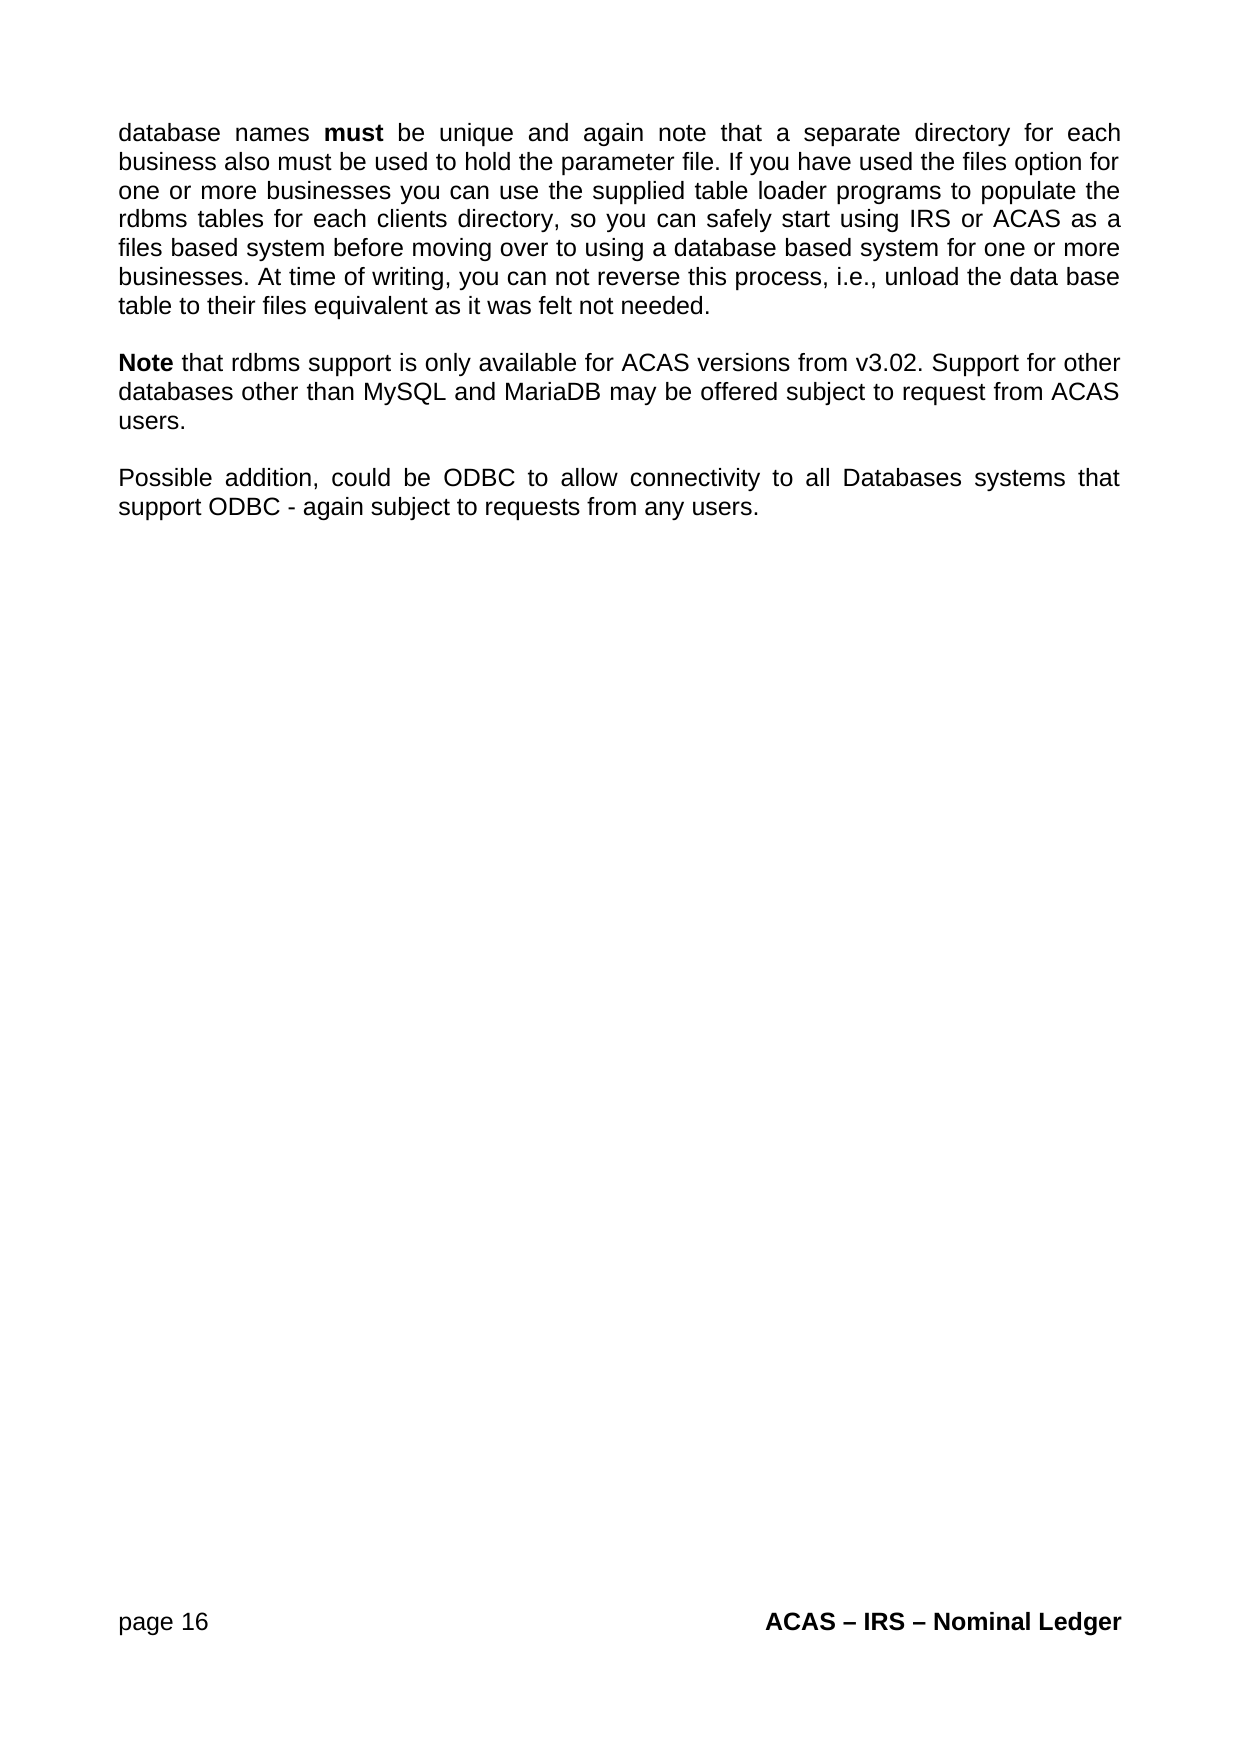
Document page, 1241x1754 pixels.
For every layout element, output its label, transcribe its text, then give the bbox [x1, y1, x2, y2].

text database names must be unique and again note that a separate directory for each business also must be used to hold the parameter file. If you have used the files option for one or more businesses you can use the supplied table loader programs to populate the rdbms tables for each clients directory, so you can safely start using IRS or ACAS as a files based system before moving over to using a database based system for one or more businesses. At time of writing, you can not reverse this process, i.e., unload the data base table to their files equivalent as it was felt not needed. [118, 118, 1122, 319]
text Note that rdbms support is only available for ACAS versions from v3.02. Support for other databases other than MySQL and MariaDB may be offered subject to request from ACAS users. [118, 348, 1122, 434]
text Possible addition, could be ODBC to allow connectivity to all Databases systems that support ODBC - again subject to requests from any users. [118, 463, 1122, 521]
